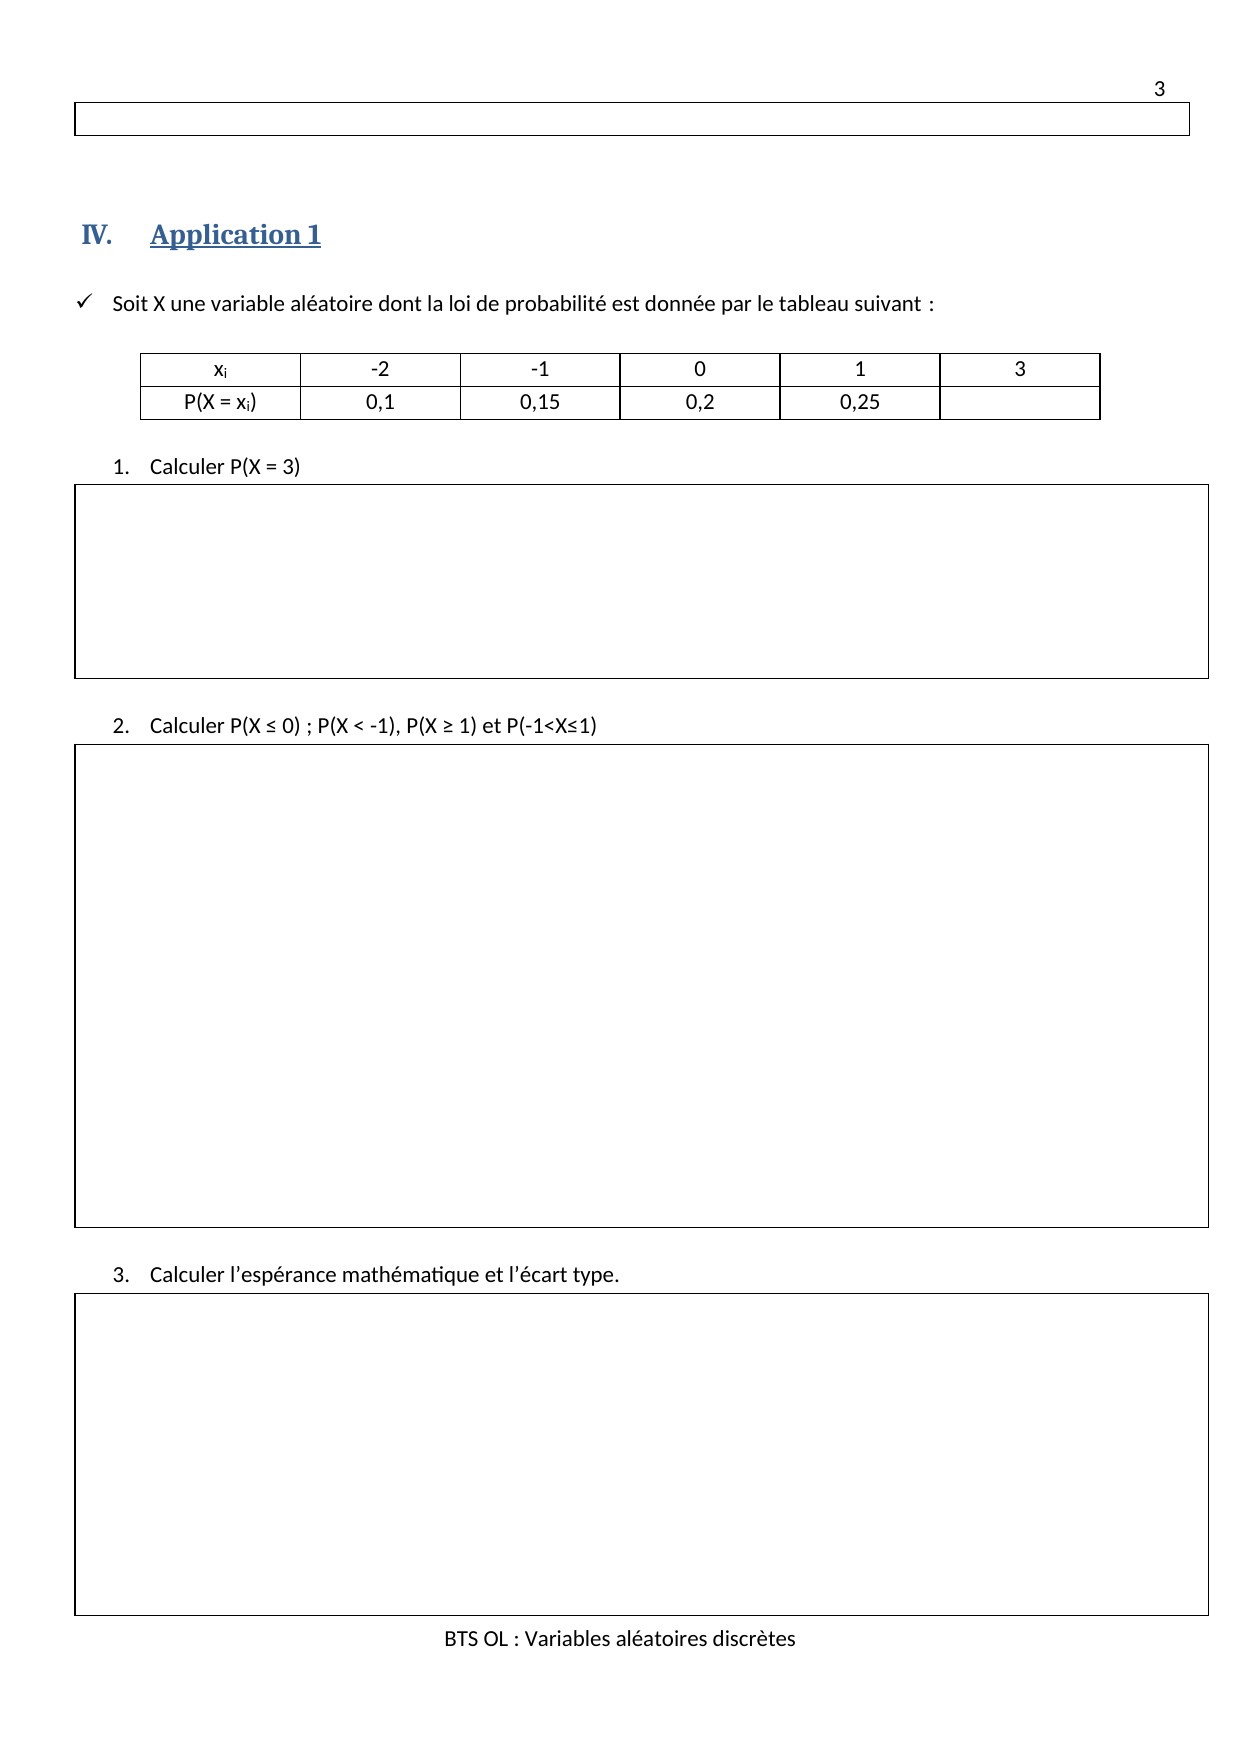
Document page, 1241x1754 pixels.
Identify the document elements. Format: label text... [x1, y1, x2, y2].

table_header 3 [941, 354, 1099, 386]
list Calculer l’espérance mathématique et l’écart type. [112, 1260, 1165, 1288]
list Calculer P(X = 3) [112, 452, 1165, 480]
table_header [76, 745, 1208, 1227]
table_cell 0,2 [621, 387, 779, 419]
table_cell 0,15 [461, 387, 619, 419]
table_cell 0,25 [781, 387, 939, 419]
table_cell 0,1 [301, 387, 460, 419]
list Soit X une variable aléatoire dont la loi de probabilité est donnée par le tableau suivant : [75, 289, 1165, 317]
table_header -2 [301, 354, 460, 386]
subtitle Application 1 [112, 218, 1165, 251]
list Calculer P(X ≤ 0) ; P(X < -1), P(X ≥ 1) et P(-1<X≤1) [112, 711, 1165, 739]
table_header [76, 103, 1189, 135]
table_cell [941, 387, 1099, 419]
table_header 0 [621, 354, 779, 386]
table_header [76, 1294, 1208, 1615]
table_cell P(X = xi) [141, 387, 300, 419]
table_header -1 [461, 354, 619, 386]
table_header 1 [781, 354, 939, 386]
table_header [76, 485, 1208, 678]
table_header xi [141, 354, 300, 386]
